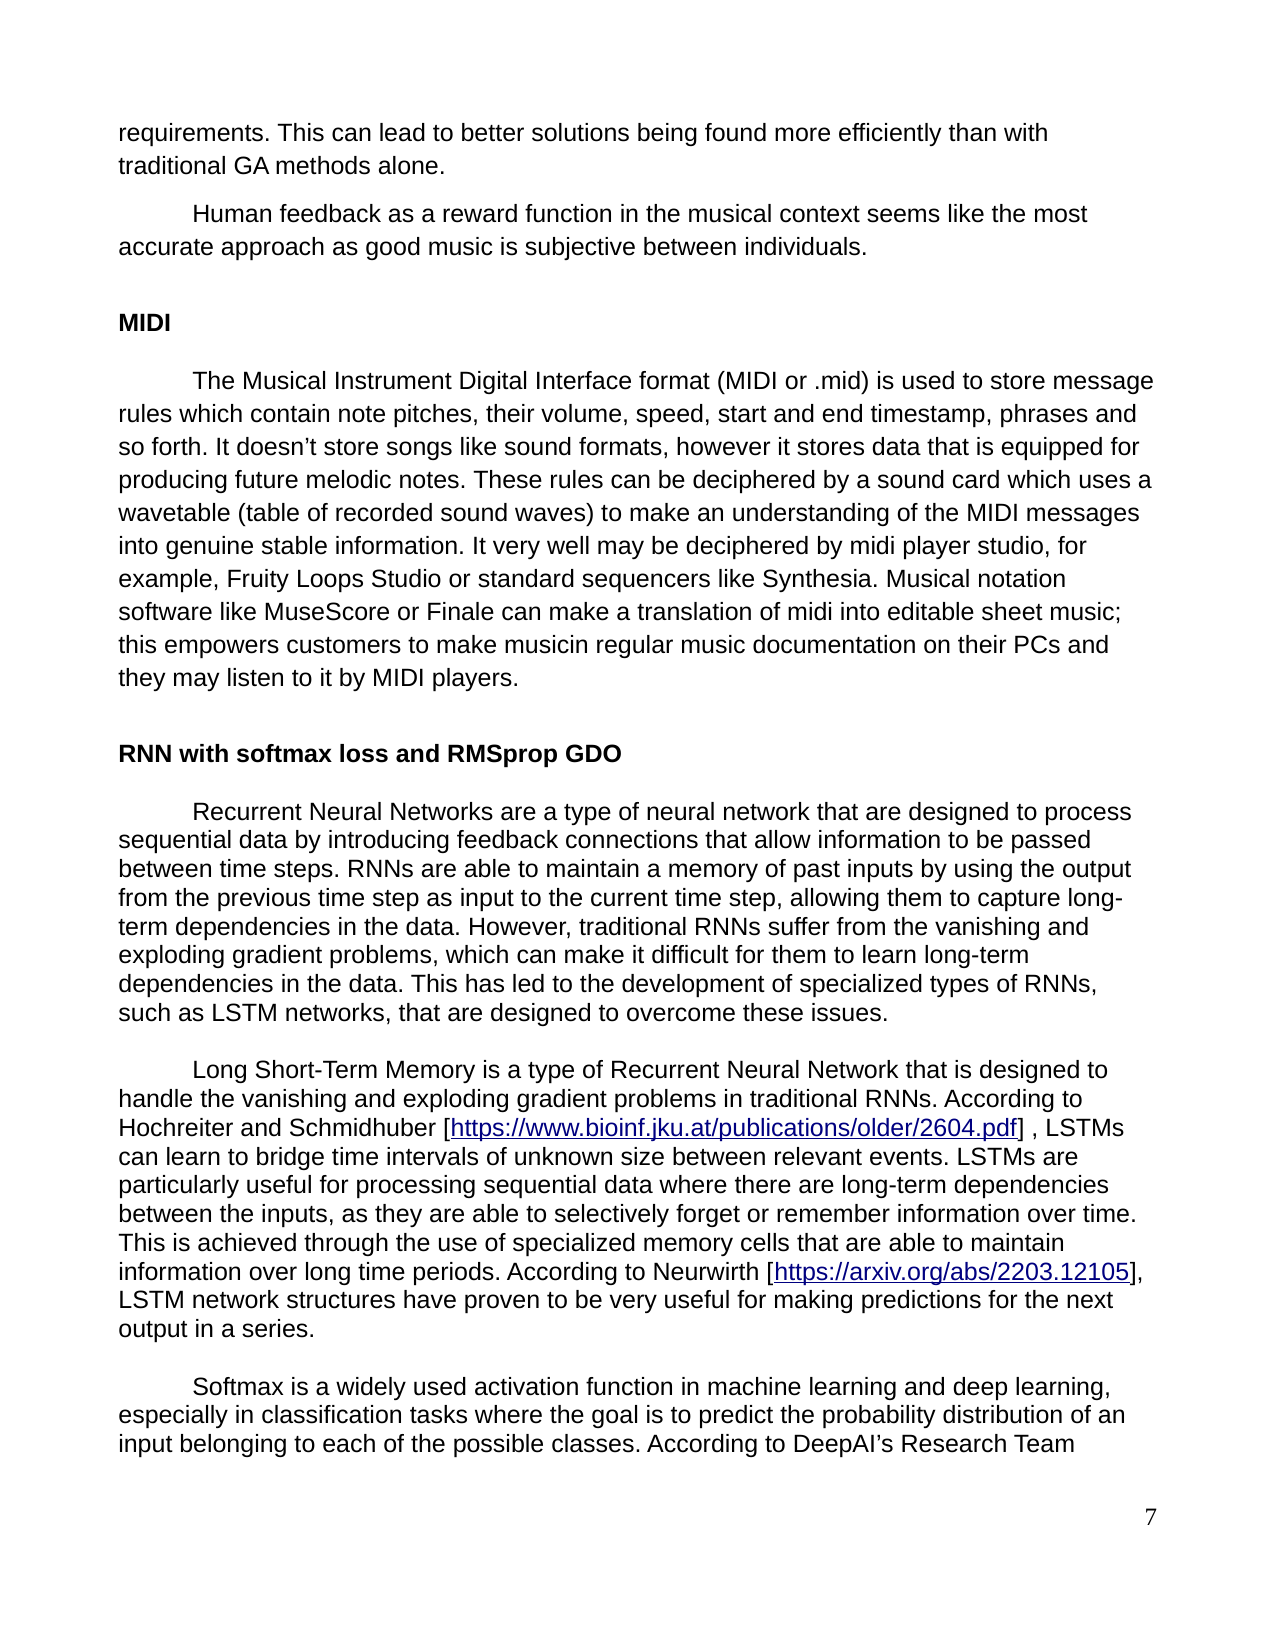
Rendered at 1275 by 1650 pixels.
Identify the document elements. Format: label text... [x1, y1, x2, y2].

text Long Short-Term Memory is a type of Recurrent Neural Network that is designed to handle the vanishing and exploding gradient problems in traditional RNNs. According to Hochreiter and Schmidhuber [https://www.bioinf.jku.at/publications/older/2604.pdf] , LSTMs can learn to bridge time intervals of unknown size between relevant events. LSTMs are particularly useful for processing sequential data where there are long-term dependencies between the inputs, as they are able to selectively forget or remember information over time. This is achieved through the use of specialized memory cells that are able to maintain information over long time periods. According to Neurwirth [https://arxiv.org/abs/2203.12105], LSTM network structures have proven to be very useful for making predictions for the next output in a series. [118, 1055, 1157, 1343]
text requirements. This can lead to better solutions being found more efficiently than with traditional GA methods alone. [118, 118, 1157, 180]
text MIDI [118, 308, 1157, 337]
text RNN with softmax loss and RMSprop GDO [118, 739, 1157, 768]
text Human feedback as a reward function in the musical context seems like the most accurate approach as good music is subjective between individuals. [118, 199, 1157, 261]
text Softmax is a widely used activation function in machine learning and deep learning, especially in classification tasks where the goal is to predict the probability distribution of an input belonging to each of the possible classes. According to DeepAI’s Research Team [118, 1372, 1157, 1458]
text Recurrent Neural Networks are a type of neural network that are designed to process sequential data by introducing feedback connections that allow information to be passed between time steps. RNNs are able to maintain a memory of past inputs by using the output from the previous time step as input to the current time step, allowing them to capture long-term dependencies in the data. However, traditional RNNs suffer from the vanishing and exploding gradient problems, which can make it difficult for them to learn long-term dependencies in the data. This has led to the development of specialized types of RNNs, such as LSTM networks, that are designed to overcome these issues. [118, 797, 1157, 1027]
text The Musical Instrument Digital Interface format (MIDI or .mid) is used to store message rules which contain note pitches, their volume, speed, start and end timestamp, phrases and so forth. It doesn’t store songs like sound formats, however it stores data that is equipped for producing future melodic notes. These rules can be deciphered by a sound card which uses a wavetable (table of recorded sound waves) to make an understanding of the MIDI messages into genuine stable information. It very well may be deciphered by midi player studio, for example, Fruity Loops Studio or standard sequencers like Synthesia. Musical notation software like MuseScore or Finale can make a translation of midi into editable sheet music; this empowers customers to make musicin regular music documentation on their PCs and they may listen to it by MIDI players. [118, 366, 1157, 692]
